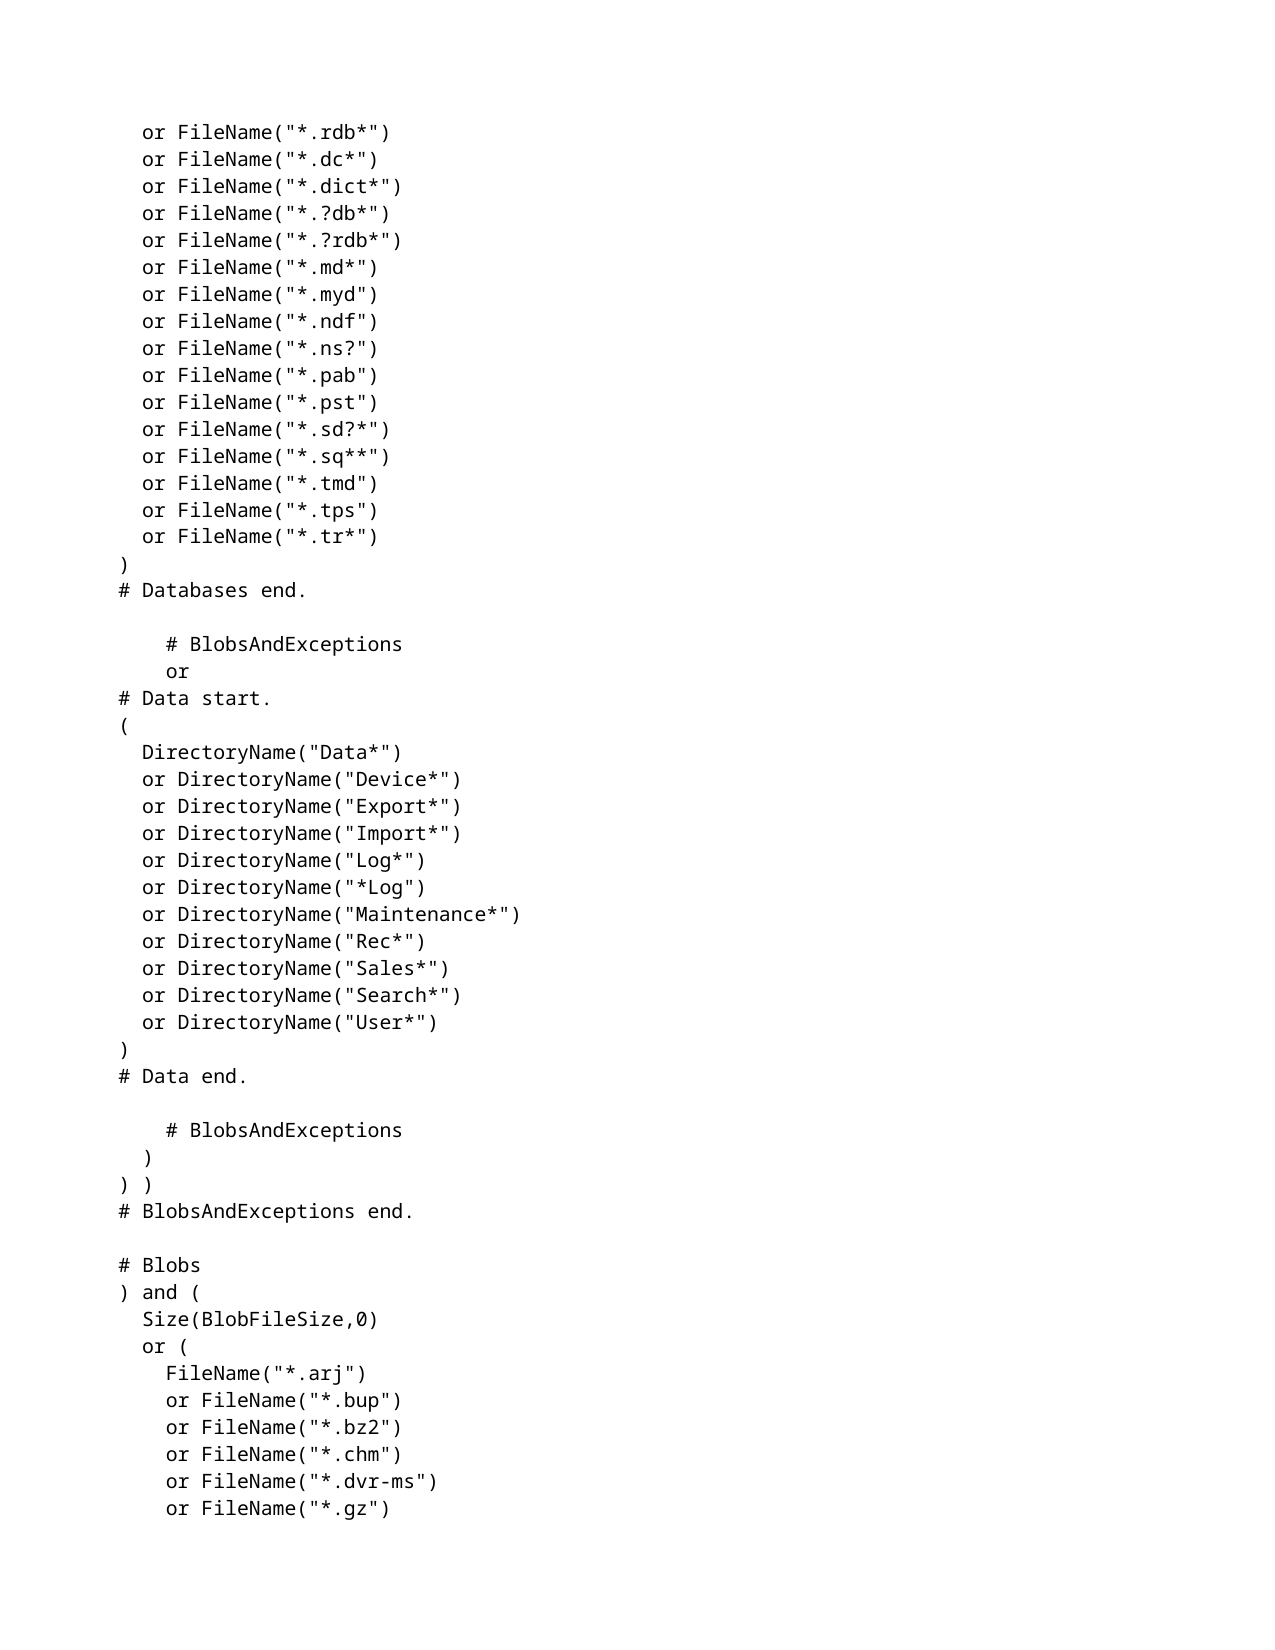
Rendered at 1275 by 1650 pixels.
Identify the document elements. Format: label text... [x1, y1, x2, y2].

text # BlobsAndExceptions [118, 631, 1157, 658]
text or ( [118, 1332, 1157, 1359]
text or FileName("*.myd") [118, 280, 1157, 307]
text Size(BlobFileSize,0) [118, 1305, 1157, 1332]
text or FileName("*.sq**") [118, 442, 1157, 469]
text ) [118, 550, 1157, 577]
text or FileName("*.rdb*") [118, 118, 1157, 145]
text ( [118, 712, 1157, 739]
text or FileName("*.dict*") [118, 172, 1157, 199]
text or DirectoryName("*Log") [118, 873, 1157, 901]
text or FileName("*.tps") [118, 496, 1157, 523]
text ) [118, 1035, 1157, 1062]
text # Data end. [118, 1062, 1157, 1089]
text # Data start. [118, 685, 1157, 712]
text or FileName("*.tmd") [118, 469, 1157, 496]
text ) ) [118, 1170, 1157, 1197]
text DirectoryName("Data*") [118, 739, 1157, 766]
text or FileName("*.ns?") [118, 334, 1157, 361]
text # BlobsAndExceptions [118, 1116, 1157, 1143]
text # BlobsAndExceptions end. [118, 1197, 1157, 1224]
text or FileName("*.?db*") [118, 199, 1157, 226]
text ) and ( [118, 1278, 1157, 1305]
text or FileName("*.ndf") [118, 307, 1157, 334]
text # Blobs [118, 1251, 1157, 1278]
text or FileName("*.pst") [118, 388, 1157, 415]
text or DirectoryName("Search*") [118, 981, 1157, 1008]
text or FileName("*.sd?*") [118, 415, 1157, 442]
text or FileName("*.?rdb*") [118, 226, 1157, 253]
text or DirectoryName("Maintenance*") [118, 901, 1157, 927]
text or DirectoryName("Log*") [118, 847, 1157, 873]
text or DirectoryName("User*") [118, 1008, 1157, 1035]
text or FileName("*.bup") [118, 1386, 1157, 1413]
text or FileName("*.dc*") [118, 145, 1157, 172]
text # Databases end. [118, 577, 1157, 604]
text or FileName("*.chm") [118, 1440, 1157, 1467]
text or DirectoryName("Rec*") [118, 927, 1157, 954]
text or DirectoryName("Import*") [118, 819, 1157, 847]
text or FileName("*.dvr-ms") [118, 1467, 1157, 1494]
text FileName("*.arj") [118, 1359, 1157, 1386]
text or FileName("*.bz2") [118, 1413, 1157, 1440]
text or FileName("*.pab") [118, 361, 1157, 388]
text or FileName("*.gz") [118, 1494, 1157, 1521]
text or DirectoryName("Export*") [118, 793, 1157, 819]
text or FileName("*.md*") [118, 253, 1157, 280]
text or DirectoryName("Device*") [118, 766, 1157, 793]
text ) [118, 1143, 1157, 1170]
text or [118, 658, 1157, 685]
text or DirectoryName("Sales*") [118, 954, 1157, 981]
text or FileName("*.tr*") [118, 523, 1157, 550]
